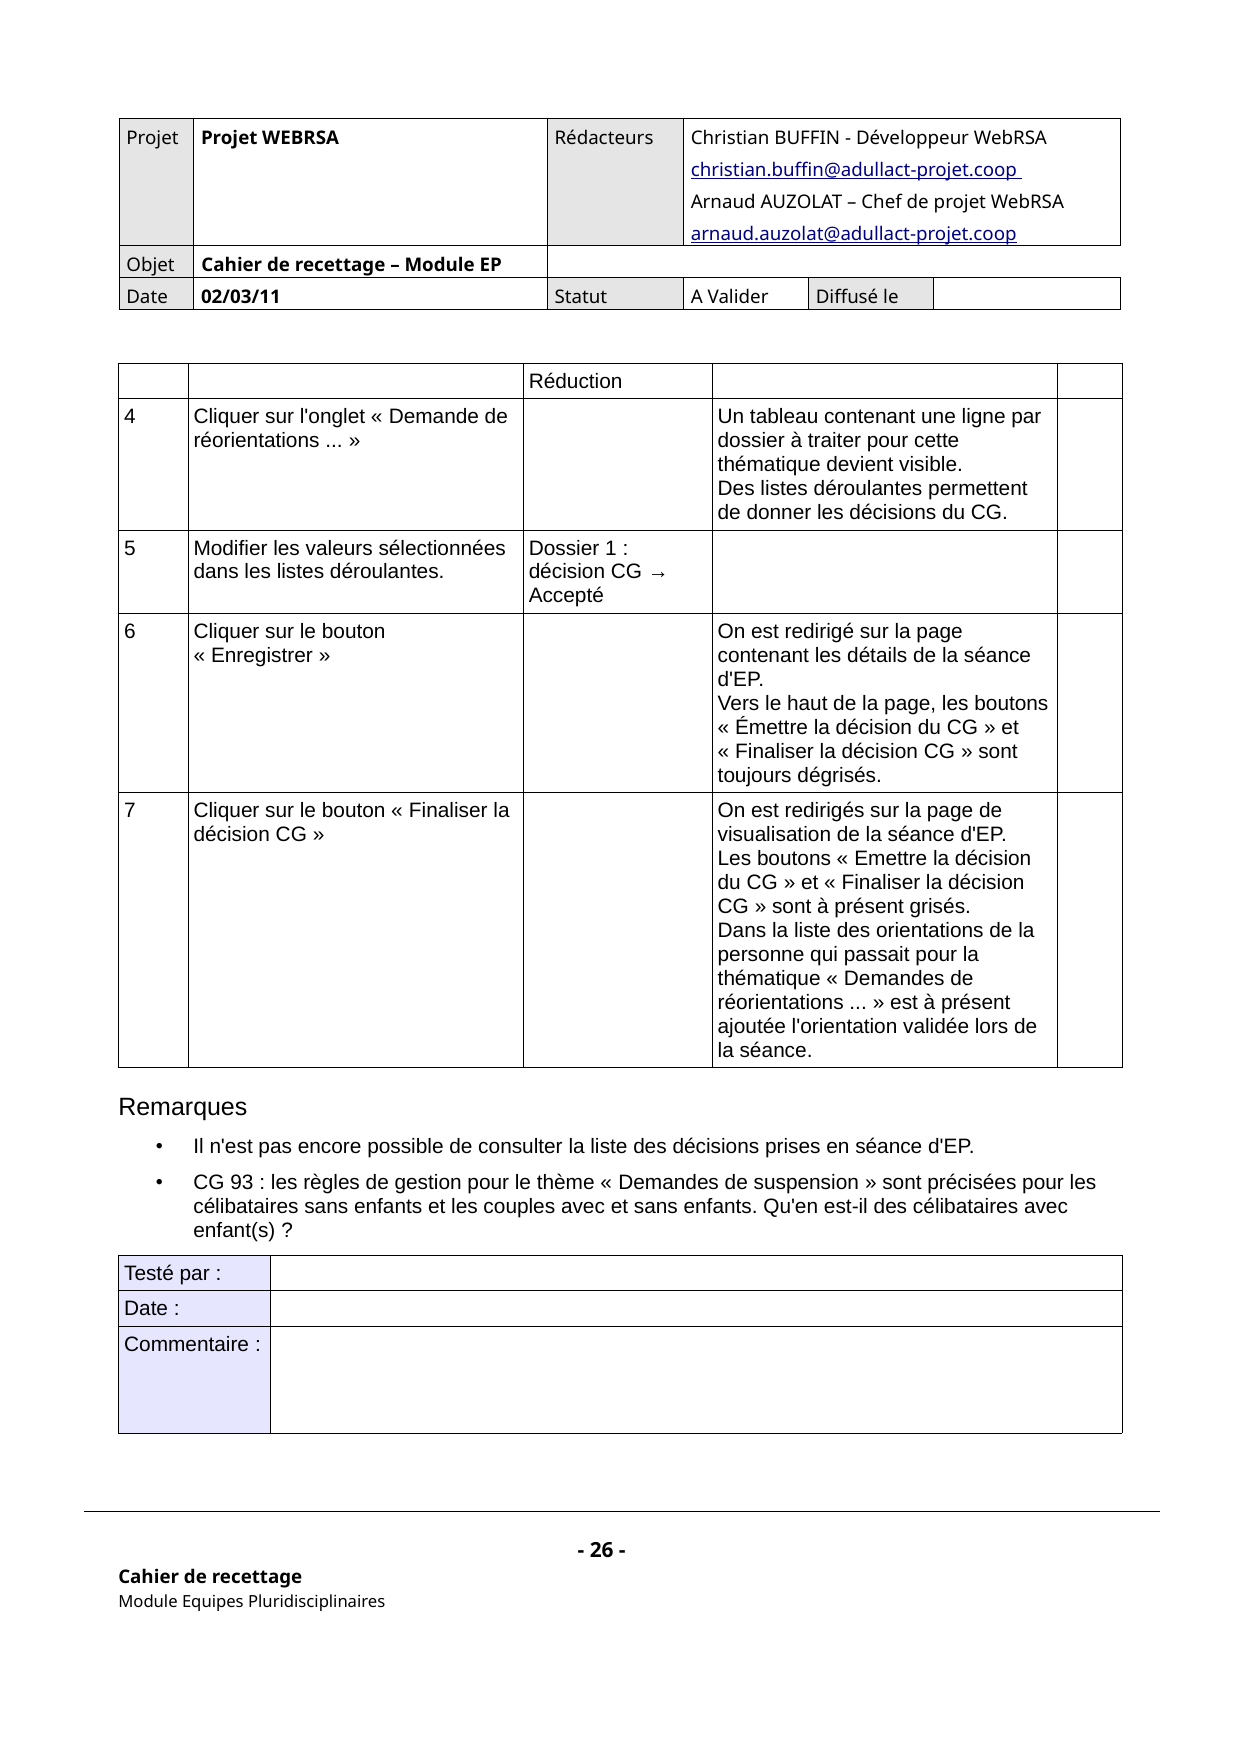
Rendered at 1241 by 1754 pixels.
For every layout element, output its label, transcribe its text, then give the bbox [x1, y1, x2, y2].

table_cell Dossier 1 : décision CG → Accepté [524, 531, 712, 613]
table_cell Date : [119, 1291, 270, 1326]
table_cell [1058, 614, 1122, 792]
table_cell 6 [119, 614, 188, 792]
table_cell [1058, 531, 1122, 613]
table_cell [713, 364, 1057, 398]
table_cell Commentaire : [119, 1327, 270, 1433]
table_cell Cliquer sur le bouton « Enregistrer » [189, 614, 523, 792]
table_cell [189, 364, 523, 398]
table_cell Cliquer sur l'onglet « Demande de réorientations ... » [189, 399, 523, 529]
table_cell [713, 531, 1057, 613]
table_header Testé par : [119, 1256, 270, 1290]
table_cell 5 [119, 531, 188, 613]
table_cell [271, 1327, 1122, 1433]
list Il n'est pas encore possible de consulter la liste des décisions prises en séance d'EP. [156, 1134, 1122, 1158]
table_cell Modifier les valeurs sélectionnées dans les listes déroulantes. [189, 531, 523, 613]
table_cell Cliquer sur le bouton « Finaliser la décision CG » [189, 793, 523, 1067]
table_cell [1058, 364, 1122, 398]
table_cell [524, 614, 712, 792]
table_cell 4 [119, 399, 188, 529]
table_header [271, 1256, 1122, 1290]
table_cell [1058, 793, 1122, 1067]
subtitle Remarques [118, 1092, 1122, 1121]
table_cell On est redirigé sur la page contenant les détails de la séance d'EP. Vers le haut de la page, les boutons « Émettre la décision du CG » et « Finaliser la décision CG » sont toujours dégrisés. [713, 614, 1057, 792]
table_cell Un tableau contenant une ligne par dossier à traiter pour cette thématique devient visible. Des listes déroulantes permettent de donner les décisions du CG. [713, 399, 1057, 529]
table_cell [119, 364, 188, 398]
table_cell On est redirigés sur la page de visualisation de la séance d'EP. Les boutons « Emettre la décision du CG » et « Finaliser la décision CG » sont à présent grisés. Dans la liste des orientations de la personne qui passait pour la thématique « Demandes de réorientations ... » est à présent ajoutée l'orientation validée lors de la séance. [713, 793, 1057, 1067]
list CG 93 : les règles de gestion pour le thème « Demandes de suspension » sont précisées pour les célibataires sans enfants et les couples avec et sans enfants. Qu'en est-il des célibataires avec enfant(s) ? [156, 1170, 1122, 1242]
table_cell [271, 1291, 1122, 1326]
table_cell 7 [119, 793, 188, 1067]
table_cell Réduction [524, 364, 712, 398]
table_cell [524, 399, 712, 529]
table_cell [1058, 399, 1122, 529]
table_cell [524, 793, 712, 1067]
